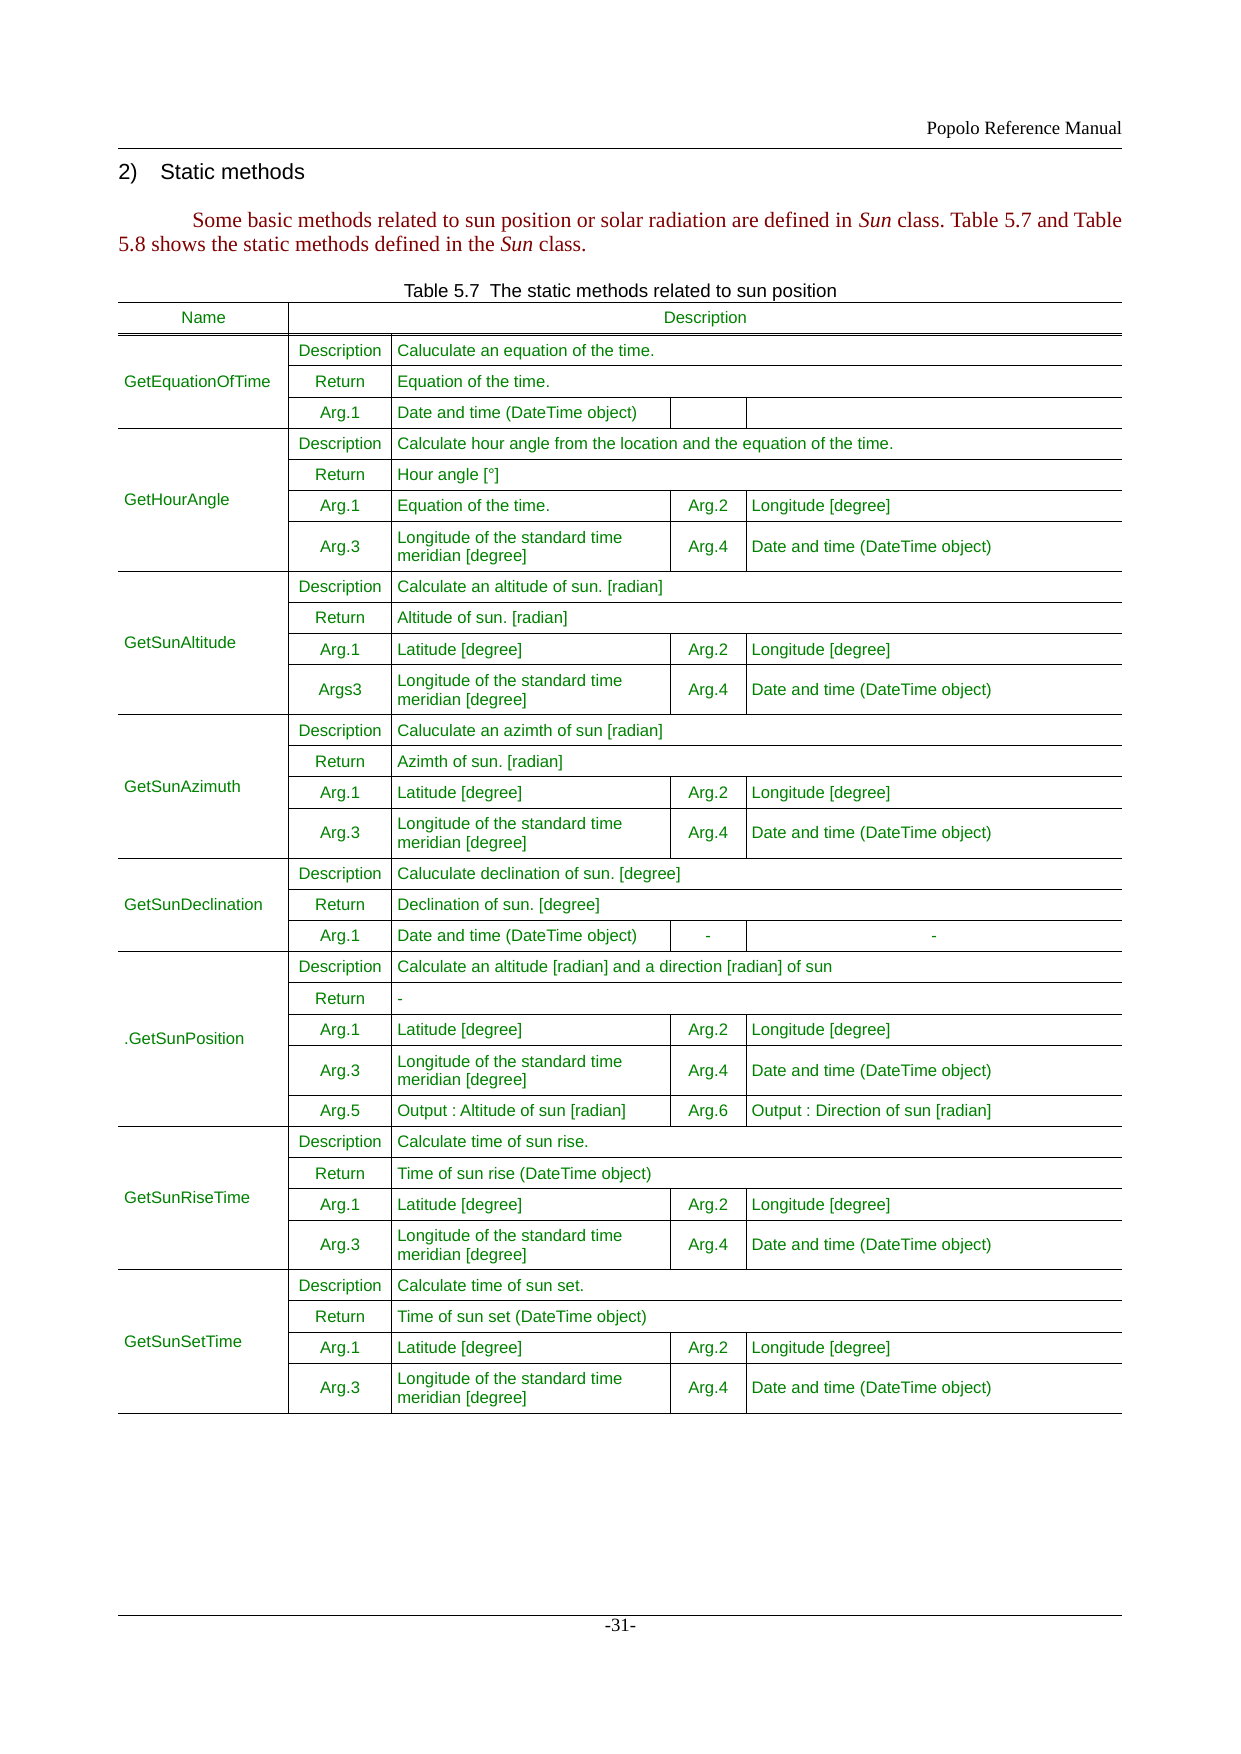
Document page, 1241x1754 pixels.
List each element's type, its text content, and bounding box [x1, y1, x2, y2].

table_cell Arg.4 [671, 665, 746, 714]
table_cell Arg.6 [671, 1096, 746, 1126]
table_cell Longitude [degree] [747, 491, 1122, 521]
table_cell Longitude of the standard time meridian [degree] [392, 1046, 670, 1095]
table_cell Longitude of the standard time meridian [degree] [392, 1364, 670, 1412]
table_cell Arg.3 [289, 809, 391, 857]
table_header Description [289, 303, 1122, 333]
table_cell Description [289, 1127, 391, 1157]
table_cell Latitude [degree] [392, 1333, 670, 1363]
table_cell Description [289, 952, 391, 982]
table_cell GetSunAzimuth [118, 715, 288, 857]
table_cell Latitude [degree] [392, 634, 670, 664]
table_cell Longitude of the standard time meridian [degree] [392, 809, 670, 857]
table_cell Return [289, 603, 391, 633]
table_cell Longitude [degree] [747, 1189, 1122, 1219]
text Some basic methods related to sun position or solar radiation are defined in Sun class. Table 5.7 and Table 5.8 shows the static methods defined in the Sun class. [118, 208, 1122, 257]
table_cell Calculate time of sun rise. [392, 1127, 1122, 1157]
table_cell Declination of sun. [degree] [392, 890, 1122, 920]
table_cell Date and time (DateTime object) [392, 398, 670, 428]
table_cell Longitude of the standard time meridian [degree] [392, 1221, 670, 1269]
table_cell Args3 [289, 665, 391, 714]
table_cell Caluculate an azimth of sun [radian] [392, 715, 1122, 745]
table_cell Description [289, 429, 391, 459]
table_cell Description [289, 715, 391, 745]
table_cell - [671, 921, 746, 951]
table_cell Arg.1 [289, 1189, 391, 1219]
table_cell Date and time (DateTime object) [747, 809, 1122, 857]
table_cell Arg.2 [671, 491, 746, 521]
table_cell Date and time (DateTime object) [747, 1221, 1122, 1269]
table_cell Arg.3 [289, 522, 391, 571]
table_cell Arg.1 [289, 1333, 391, 1363]
table_cell Arg.2 [671, 634, 746, 664]
table_cell Longitude of the standard time meridian [degree] [392, 522, 670, 571]
table_cell Date and time (DateTime object) [747, 522, 1122, 571]
table_cell Description [289, 572, 391, 602]
table_cell Arg.3 [289, 1046, 391, 1095]
table_cell Return [289, 890, 391, 920]
table_cell Longitude [degree] [747, 634, 1122, 664]
table_cell GetSunSetTime [118, 1270, 288, 1412]
table_cell Arg.3 [289, 1221, 391, 1269]
table_cell GetHourAngle [118, 429, 288, 571]
table_cell - [392, 983, 1122, 1014]
table_cell Arg.1 [289, 398, 391, 428]
table_cell Calculate an altitude of sun. [radian] [392, 572, 1122, 602]
table_cell Description [289, 336, 391, 365]
table_cell Arg.4 [671, 1364, 746, 1412]
table_cell Arg.5 [289, 1096, 391, 1126]
table_cell Date and time (DateTime object) [392, 921, 670, 951]
table_cell GetEquationOfTime [118, 336, 288, 428]
table_cell Return [289, 1301, 391, 1332]
table_cell Arg.1 [289, 921, 391, 951]
table_cell Caluculate an equation of the time. [392, 336, 1122, 365]
table_cell Arg.1 [289, 1015, 391, 1045]
table_cell Calculate time of sun set. [392, 1270, 1122, 1300]
table_header Name [118, 303, 288, 333]
table_cell Arg.4 [671, 1046, 746, 1095]
table_cell Caluculate declination of sun. [degree] [392, 859, 1122, 888]
table_cell Description [289, 859, 391, 888]
table_cell Hour angle [°] [392, 460, 1122, 490]
table_cell .GetSunPosition [118, 952, 288, 1126]
table_cell Equation of the time. [392, 491, 670, 521]
table_cell Arg.1 [289, 491, 391, 521]
table_cell [671, 398, 746, 428]
table_cell Calculate hour angle from the location and the equation of the time. [392, 429, 1122, 459]
table_cell Time of sun set (DateTime object) [392, 1301, 1122, 1332]
table_cell Latitude [degree] [392, 1189, 670, 1219]
table_cell Equation of the time. [392, 366, 1122, 397]
text Table 5.7 The static methods related to sun position [118, 281, 1122, 302]
table_cell Arg.1 [289, 777, 391, 808]
table_cell Date and time (DateTime object) [747, 665, 1122, 714]
table_cell Latitude [degree] [392, 777, 670, 808]
table_cell Azimth of sun. [radian] [392, 746, 1122, 776]
table_cell Arg.1 [289, 634, 391, 664]
table_cell Arg.2 [671, 777, 746, 808]
table_cell GetSunAltitude [118, 572, 288, 714]
table_cell GetSunRiseTime [118, 1127, 288, 1269]
table_cell Return [289, 746, 391, 776]
table_cell Return [289, 1158, 391, 1188]
table_cell Arg.3 [289, 1364, 391, 1412]
table_cell Arg.2 [671, 1015, 746, 1045]
table_cell Date and time (DateTime object) [747, 1364, 1122, 1412]
table_cell Time of sun rise (DateTime object) [392, 1158, 1122, 1188]
table_cell Arg.2 [671, 1189, 746, 1219]
table_cell Altitude of sun. [radian] [392, 603, 1122, 633]
table_cell Longitude [degree] [747, 1333, 1122, 1363]
table_cell Arg.4 [671, 1221, 746, 1269]
table_cell Return [289, 460, 391, 490]
subtitle Static methods [118, 159, 1122, 184]
table_cell Longitude [degree] [747, 1015, 1122, 1045]
table_cell Output : Direction of sun [radian] [747, 1096, 1122, 1126]
table_cell Arg.2 [671, 1333, 746, 1363]
table_cell - [747, 921, 1122, 951]
table_cell Arg.4 [671, 809, 746, 857]
table_cell Output : Altitude of sun [radian] [392, 1096, 670, 1126]
table_cell Longitude of the standard time meridian [degree] [392, 665, 670, 714]
table_cell Arg.4 [671, 522, 746, 571]
table_cell [747, 398, 1122, 428]
table_cell Return [289, 983, 391, 1014]
table_cell Latitude [degree] [392, 1015, 670, 1045]
table_cell GetSunDeclination [118, 859, 288, 951]
table_cell Date and time (DateTime object) [747, 1046, 1122, 1095]
table_cell Calculate an altitude [radian] and a direction [radian] of sun [392, 952, 1122, 982]
table_cell Longitude [degree] [747, 777, 1122, 808]
table_cell Return [289, 366, 391, 397]
table_cell Description [289, 1270, 391, 1300]
